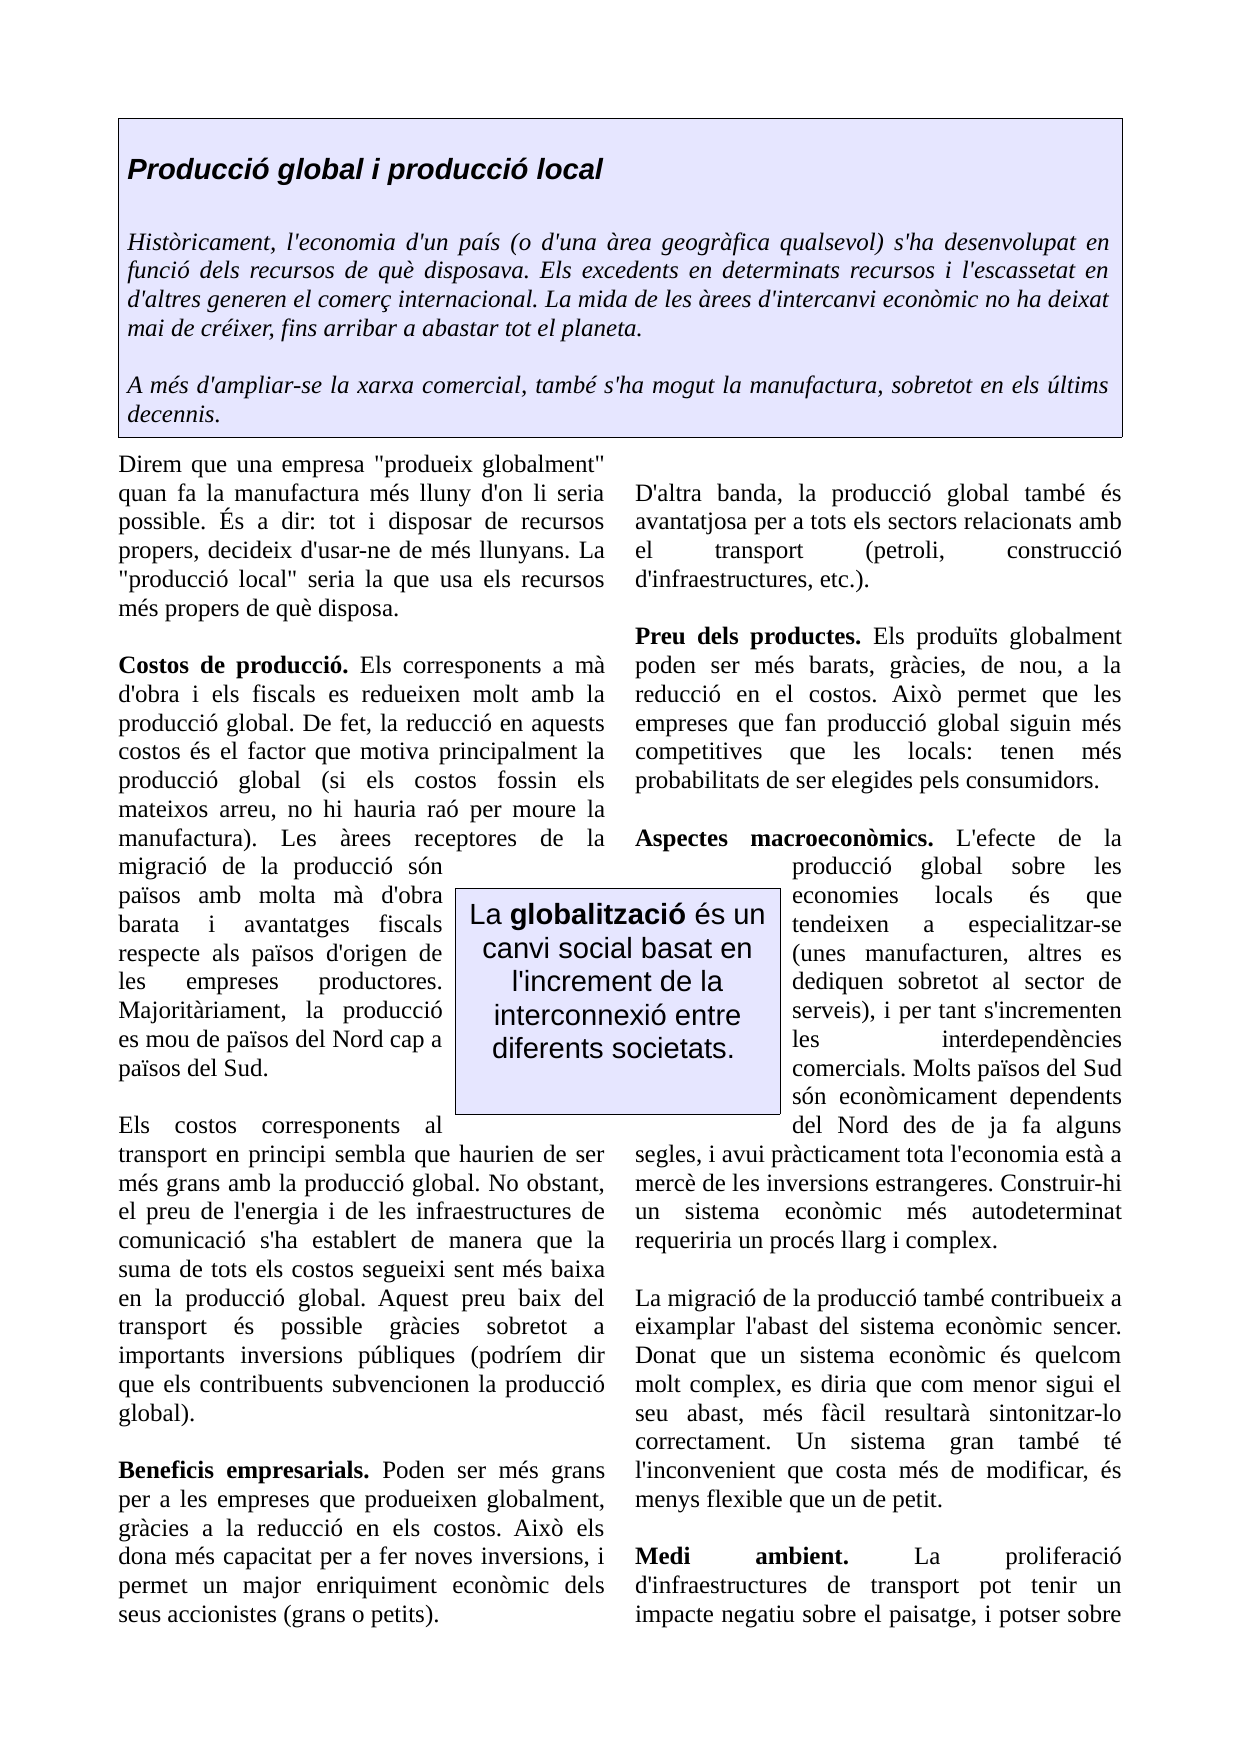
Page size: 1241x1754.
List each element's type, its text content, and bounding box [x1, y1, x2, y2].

text Preu dels productes. Els produïts globalment poden ser més barats, gràcies, de nou, a la reducció en el costos. Això permet que les empreses que fan producció global siguin més competitives que les locals: tenen més probabilitats de ser elegides pels consumidors. [635, 621, 1122, 794]
text A més d'ampliar-se la xarxa comercial, també s'ha mogut la manufactura, sobretot en els últims decennis. [127, 371, 1113, 428]
text Costos de producció. Els corresponents a mà d'obra i els fiscals es redueixen molt amb la producció global. De fet, la reducció en aquests costos és el factor que motiva principalment la producció global (si els costos fossin els mateixos arreu, no hi hauria raó per moure la manufactura). Les àrees receptores de la migració de la producció són països amb molta mà d'obra barata i avantatges fiscals respecte als països d'origen de les empreses productores. Majoritàriament, la producció es mou de països del Nord cap a països del Sud. [118, 650, 605, 1081]
text La migració de la producció també contribueix a eixamplar l'abast del sistema econòmic sencer. Donat que un sistema econòmic és quelcom molt complex, es diria que com menor sigui el seu abast, més fàcil resultarà sintonitzar-lo correctament. Un sistema gran també té l'inconvenient que costa més de modificar, és menys flexible que un de petit. [635, 1283, 1122, 1513]
text Aspectes macroeconòmics. L'efecte de la producció global sobre les economies locals és que tendeixen a especialitzar-se (unes manufacturen, altres es dediquen sobretot al sector de serveis), i per tant s'incrementen les interdependències comercials. Molts països del Sud són econòmicament dependents del Nord des de ja fa alguns segles, i avui pràcticament tota l'economia està a mercè de les inversions estrangeres. Construir-hi un sistema econòmic més autodeterminat requeriria un procés llarg i complex. [635, 823, 1122, 1254]
text Beneficis empresarials. Poden ser més grans per a les empreses que produeixen globalment, gràcies a la reducció en els costos. Això els dona més capacitat per a fer noves inversions, i permet un major enriquiment econòmic dels seus accionistes (grans o petits). [118, 1455, 605, 1628]
text Medi ambient. La proliferació d'infraestructures de transport pot tenir un impacte negatiu sobre el paisatge, i potser sobre [635, 1541, 1122, 1628]
text Històricament, l'economia d'un país (o d'una àrea geogràfica qualsevol) s'ha desenvolupat en funció dels recursos de què disposava. Els excedents en determinats recursos i l'escassetat en d'altres generen el comerç internacional. La mida de les àrees d'intercanvi econòmic no ha deixat mai de créixer, fins arribar a abastar tot el planeta. [127, 227, 1113, 342]
text Els costos corresponents al transport en principi sembla que haurien de ser més grans amb la producció global. No obstant, el preu de l'energia i de les infraestructures de comunicació s'ha establert de manera que la suma de tots els costos segueixi sent més baixa en la producció global. Aquest preu baix del transport és possible gràcies sobretot a importants inversions públiques (podríem dir que els contribuents subvencionen la producció global). [118, 1110, 605, 1426]
text Direm que una empresa "produeix globalment" quan fa la manufactura més lluny d'on li seria possible. És a dir: tot i disposar de recursos propers, decideix d'usar-ne de més llunyans. La "producció local" seria la que usa els recursos més propers de què disposa. [118, 438, 605, 621]
text D'altra banda, la producció global també és avantatjosa per a tots els sectors relacionats amb el transport (petroli, construcció d'infraestructures, etc.). [635, 478, 1122, 593]
text La globalització és un canvi social basat en l'increment de la interconnexió entre diferents societats. [464, 897, 771, 1065]
subtitle Producció global i producció local [127, 152, 1113, 186]
